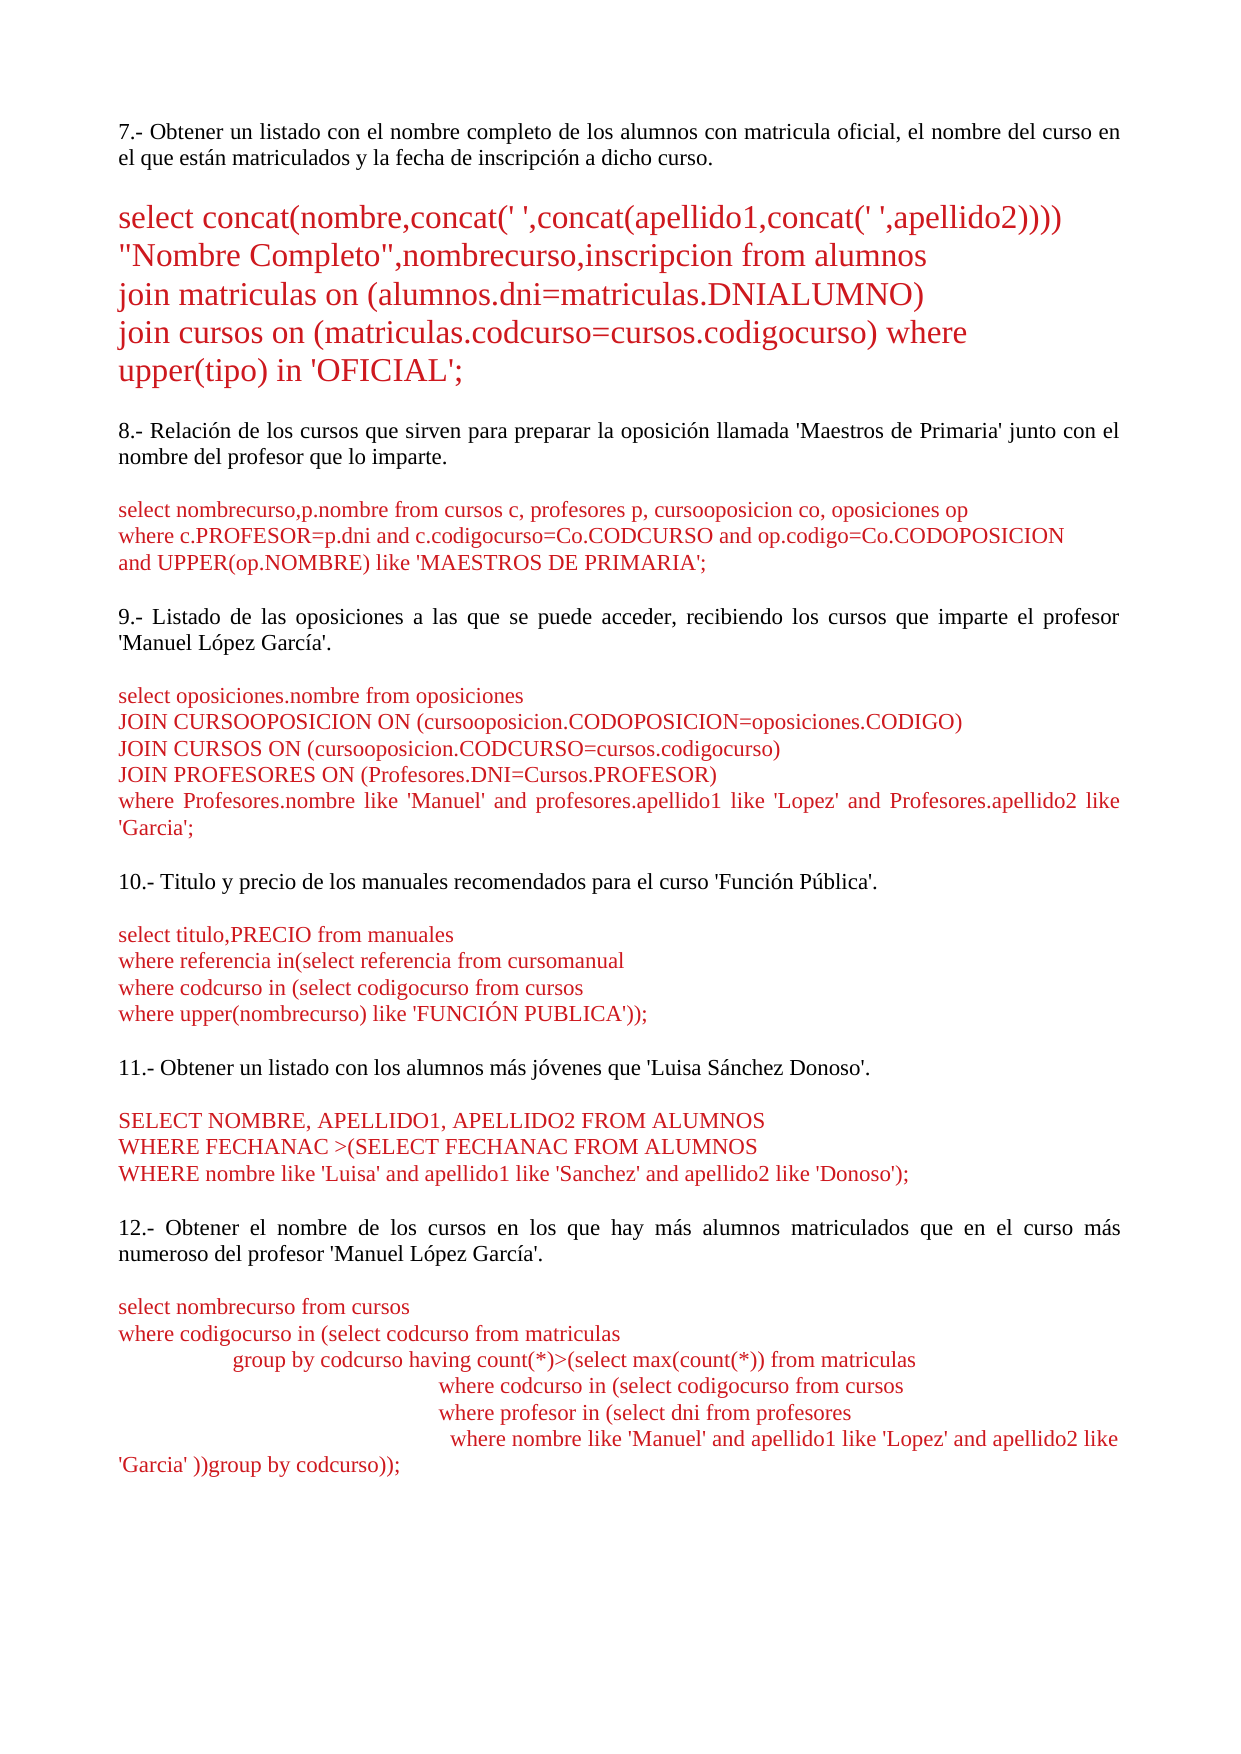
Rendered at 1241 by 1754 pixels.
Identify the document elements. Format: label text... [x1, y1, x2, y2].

text where referencia in(select referencia from cursomanual [118, 947, 1122, 974]
text WHERE nombre like 'Luisa' and apellido1 like 'Sanchez' and apellido2 like 'Donoso'); [118, 1160, 1122, 1186]
text where profesor in (select dni from profesores [118, 1399, 1122, 1425]
text 9.- Listado de las oposiciones a las que se puede acceder, recibiendo los cursos que imparte el profesor 'Manuel López García'. [118, 603, 1122, 656]
text where Profesores.nombre like 'Manuel' and profesores.apellido1 like 'Lopez' and Profesores.apellido2 like 'Garcia'; [118, 787, 1122, 840]
text select nombrecurso from cursos [118, 1293, 1122, 1319]
text 8.- Relación de los cursos que sirven para preparar la oposición llamada 'Maestros de Primaria' junto con el nombre del profesor que lo imparte. [118, 417, 1122, 469]
text and UPPER(op.NOMBRE) like 'MAESTROS DE PRIMARIA'; [118, 549, 1122, 575]
text select oposiciones.nombre from oposiciones [118, 682, 1122, 708]
text JOIN PROFESORES ON (Profesores.DNI=Cursos.PROFESOR) [118, 761, 1122, 787]
text where upper(nombrecurso) like 'FUNCIÓN PUBLICA')); [118, 1000, 1122, 1026]
text 7.- Obtener un listado con el nombre completo de los alumnos con matricula oficial, el nombre del curso en el que están matriculados y la fecha de inscripción a dicho curso. [118, 118, 1122, 171]
text join matriculas on (alumnos.dni=matriculas.DNIALUMNO) [118, 274, 1122, 312]
text where codcurso in (select codigocurso from cursos [118, 974, 1122, 1000]
text 10.- Titulo y precio de los manuales recomendados para el curso 'Función Pública'. [118, 868, 1122, 894]
text join cursos on (matriculas.codcurso=cursos.codigocurso) where upper(tipo) in 'OFICIAL'; [118, 312, 1122, 389]
text select nombrecurso,p.nombre from cursos c, profesores p, cursooposicion co, oposiciones op [118, 496, 1122, 522]
text JOIN CURSOS ON (cursooposicion.CODCURSO=cursos.codigocurso) [118, 735, 1122, 761]
text where c.PROFESOR=p.dni and c.codigocurso=Co.CODCURSO and op.codigo=Co.CODOPOSICION [118, 522, 1122, 549]
text 12.- Obtener el nombre de los cursos en los que hay más alumnos matriculados que en el curso más numeroso del profesor 'Manuel López García'. [118, 1214, 1122, 1267]
text where codigocurso in (select codcurso from matriculas [118, 1319, 1122, 1346]
text where codcurso in (select codigocurso from cursos [118, 1372, 1122, 1399]
text WHERE FECHANAC >(SELECT FECHANAC FROM ALUMNOS [118, 1133, 1122, 1160]
text where nombre like 'Manuel' and apellido1 like 'Lopez' and apellido2 like 'Garcia' ))group by codcurso)); [118, 1425, 1122, 1478]
text 11.- Obtener un listado con los alumnos más jóvenes que 'Luisa Sánchez Donoso'. [118, 1054, 1122, 1081]
text group by codcurso having count(*)>(select max(count(*)) from matriculas [118, 1346, 1122, 1372]
text select concat(nombre,concat(' ',concat(apellido1,concat(' ',apellido2)))) "Nombre Completo",nombrecurso,inscripcion from alumnos [118, 197, 1122, 274]
text JOIN CURSOOPOSICION ON (cursooposicion.CODOPOSICION=oposiciones.CODIGO) [118, 708, 1122, 735]
text select titulo,PRECIO from manuales [118, 921, 1122, 947]
text SELECT NOMBRE, APELLIDO1, APELLIDO2 FROM ALUMNOS [118, 1107, 1122, 1133]
